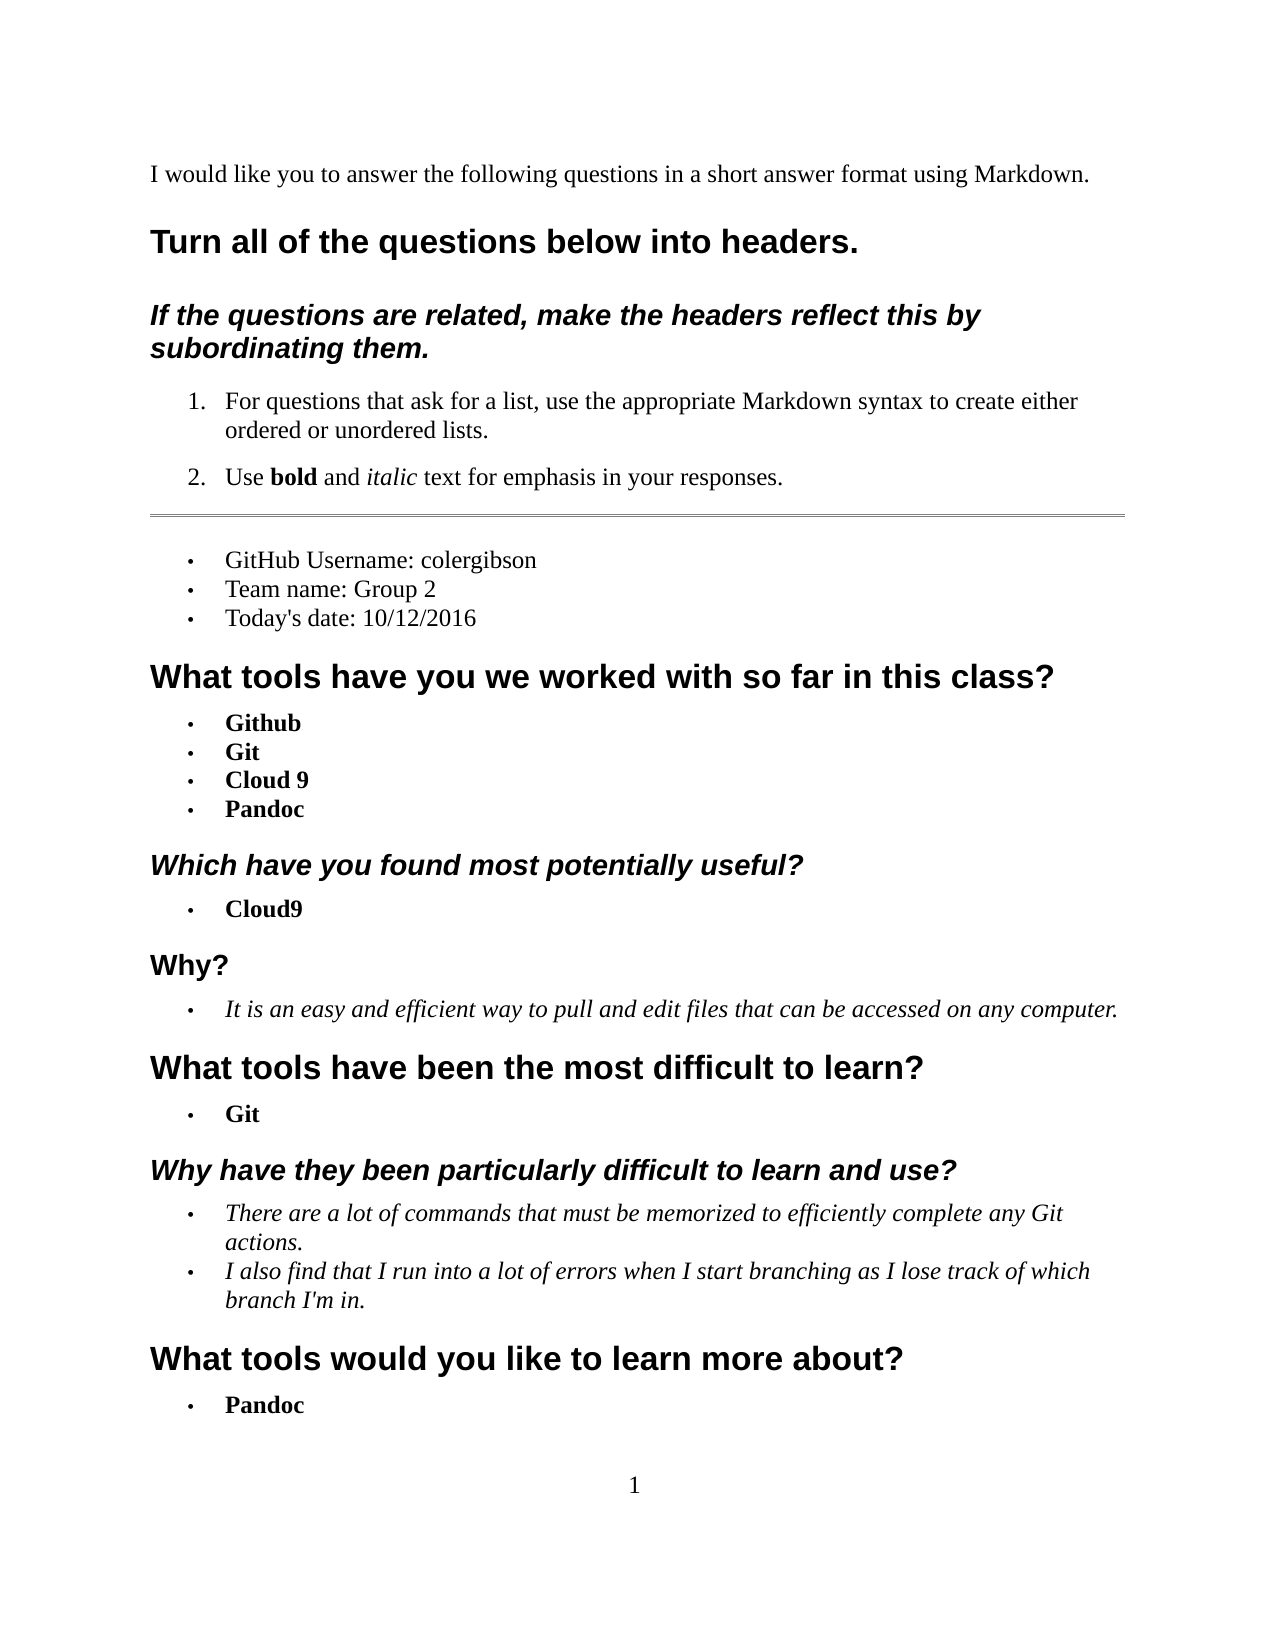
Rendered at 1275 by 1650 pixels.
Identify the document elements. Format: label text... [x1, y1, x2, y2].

list Cloud 9 [187, 766, 1125, 794]
subtitle If the questions are related, make the headers reflect this by subordinating them. [150, 298, 1125, 365]
subtitle Which have you found most potentially useful? [150, 848, 1125, 882]
subtitle What tools would you like to learn more about? [150, 1338, 1125, 1377]
list There are a lot of commands that must be memorized to efficiently complete any Git actions. [187, 1198, 1125, 1256]
list Use bold and italic text for emphasis in your responses. [187, 462, 1125, 491]
list I also find that I run into a lot of errors when I start branching as I lose track of which branch I'm in. [187, 1256, 1125, 1313]
list For questions that ask for a list, use the appropriate Markdown syntax to create either ordered or unordered lists. [187, 386, 1125, 444]
list Git [187, 737, 1125, 766]
list Team name: Group 2 [187, 574, 1125, 603]
list Pandoc [187, 794, 1125, 823]
subtitle What tools have been the most difficult to learn? [150, 1048, 1125, 1086]
list Today's date: 10/12/2016 [187, 603, 1125, 632]
list Git [187, 1099, 1125, 1127]
list Pandoc [187, 1390, 1125, 1418]
list Cloud9 [187, 894, 1125, 923]
subtitle Why have they been particularly difficult to learn and use? [150, 1152, 1125, 1186]
subtitle What tools have you we worked with so far in this class? [150, 657, 1125, 696]
subtitle Why? [150, 948, 1125, 981]
list GitHub Username: colergibson [187, 546, 1125, 574]
list It is an easy and efficient way to pull and edit files that can be accessed on any computer. [187, 994, 1125, 1023]
subtitle Turn all of the questions below into headers. [150, 222, 1125, 260]
text I would like you to answer the following questions in a short answer format using Markdown. [150, 159, 1125, 188]
list Github [187, 708, 1125, 737]
